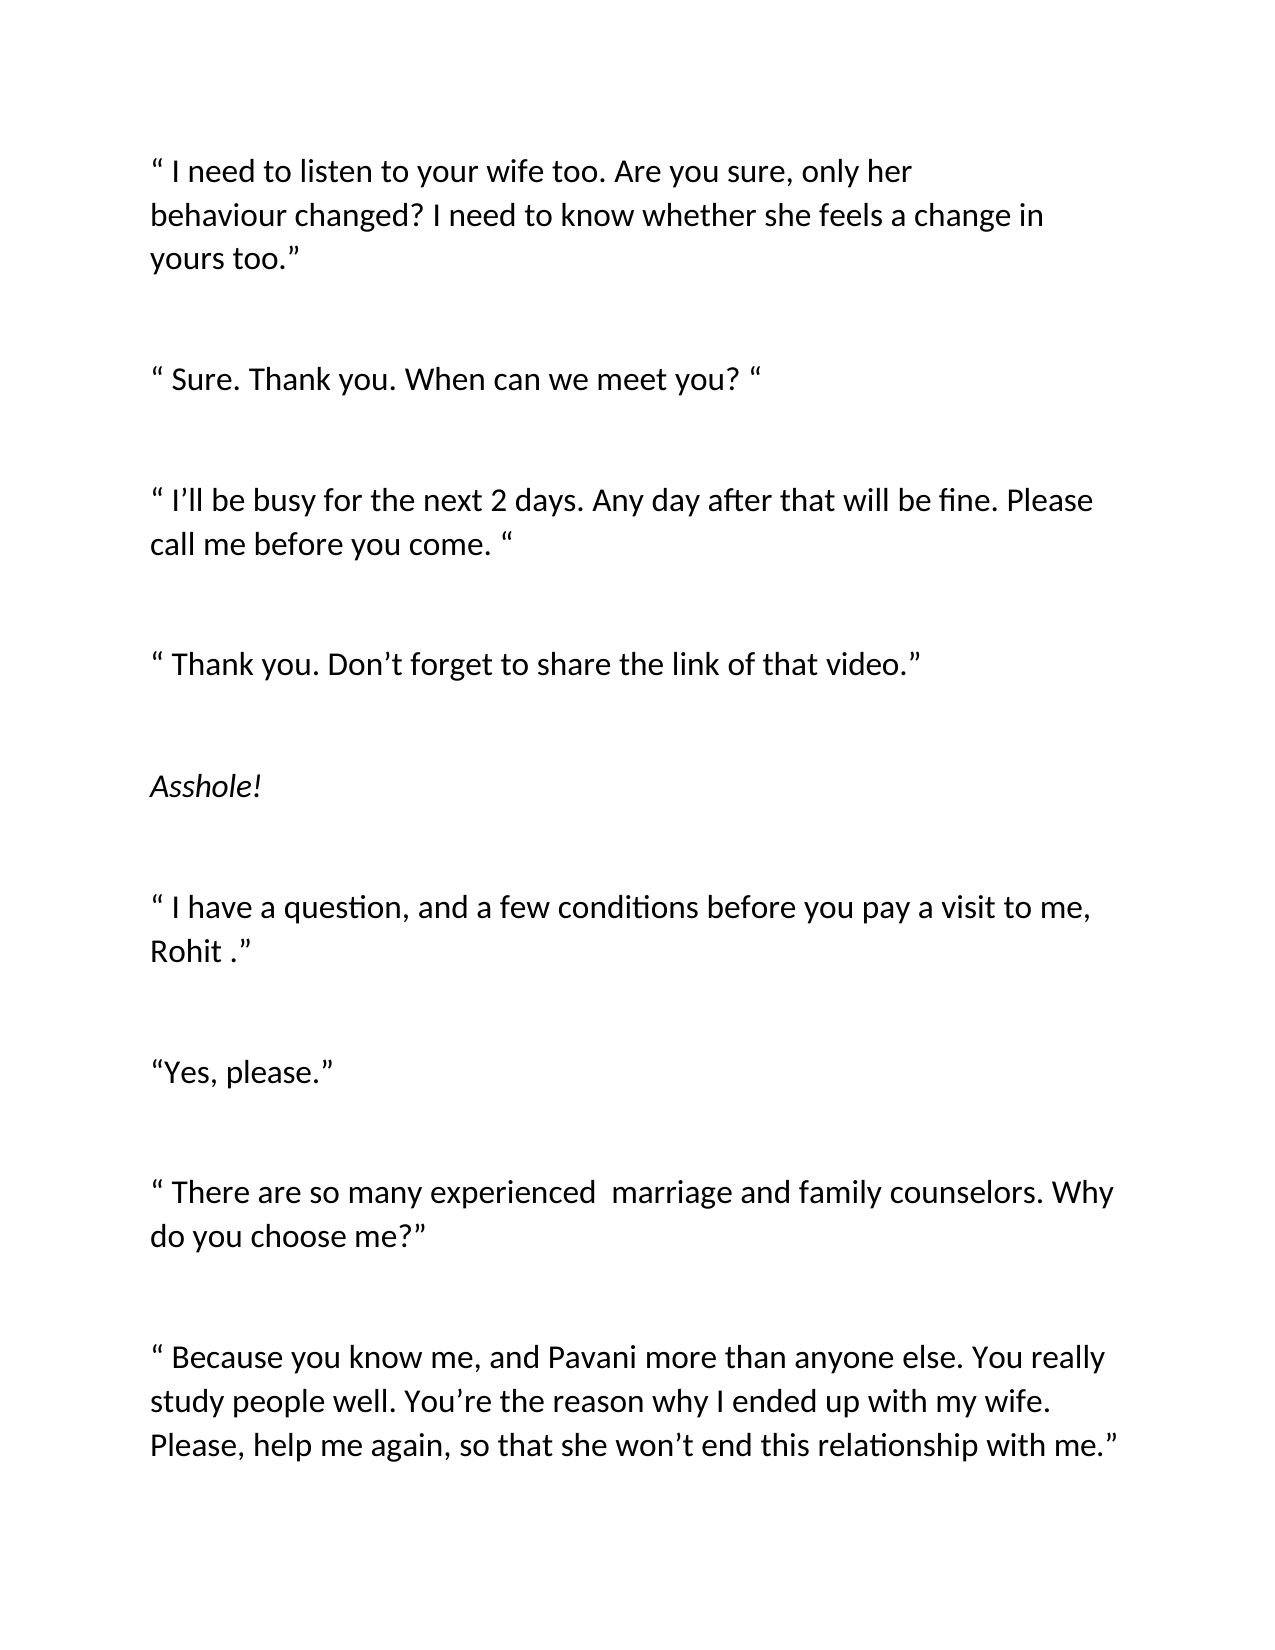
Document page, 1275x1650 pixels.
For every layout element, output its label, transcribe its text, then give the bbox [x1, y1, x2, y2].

text “ Because you know me, and Pavani more than anyone else. You really study people well. You’re the reason why I ended up with my wife. [150, 1336, 1162, 1421]
text “ Thank you. Don’t forget to share the link of that video.” [150, 643, 1162, 684]
text “ Sure. Thank you. When can we meet you? “ [150, 358, 1162, 399]
text Please, help me again, so that she won’t end this relationship with me.” [150, 1424, 1162, 1464]
text “ There are so many experienced marriage and family counselors. Why do you choose me?” [150, 1172, 1125, 1256]
text “ I need to listen to your wife too. Are you sure, only her behaviour changed? I need to know whether she feels a change in yours too.” [150, 150, 1053, 278]
text “ I’ll be busy for the next 2 days. Any day after that will be fine. Please call me before you come. “ [150, 479, 1120, 564]
text “Yes, please.” [150, 1051, 1162, 1091]
text Asshole! [150, 765, 1162, 806]
text “ I have a question, and a few conditions before you pay a visit to me, Rohit .” [150, 886, 1120, 971]
